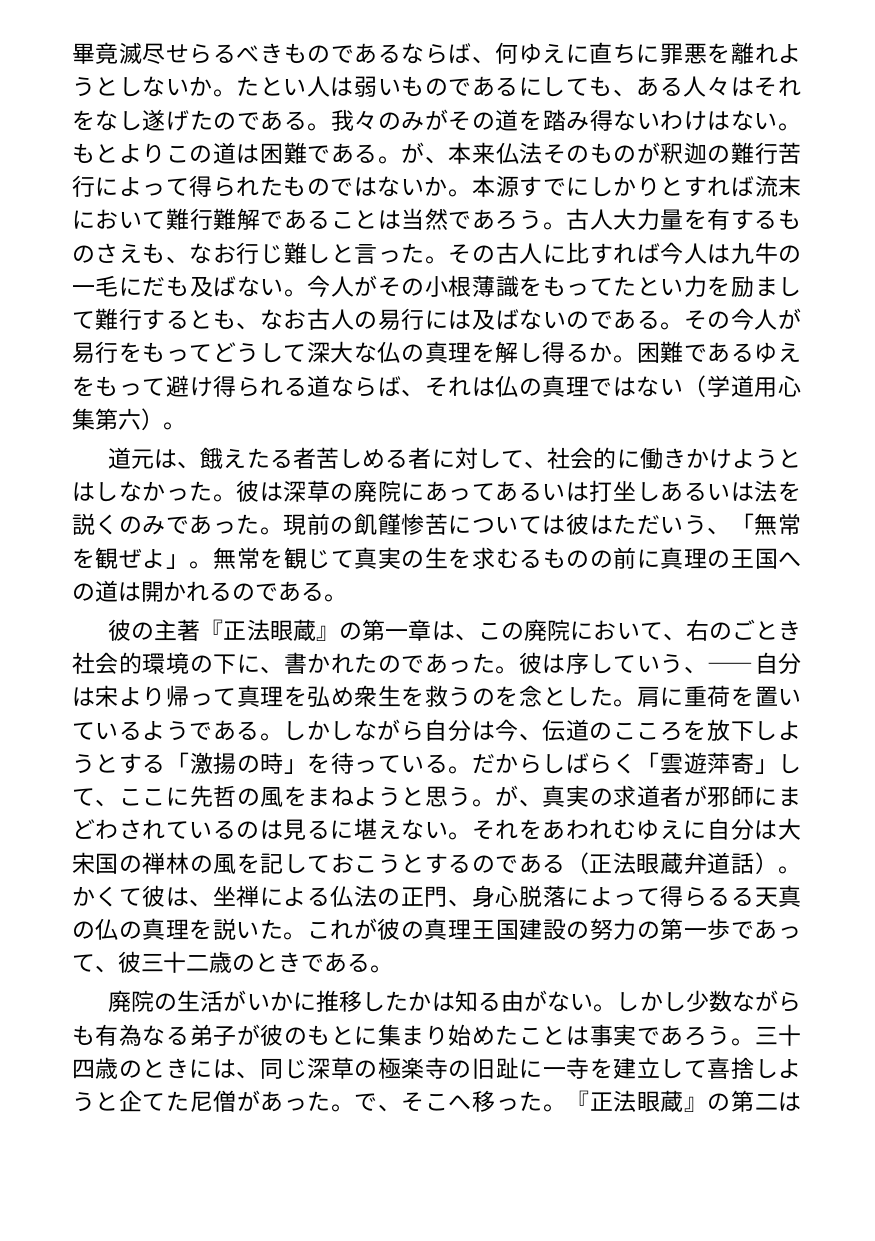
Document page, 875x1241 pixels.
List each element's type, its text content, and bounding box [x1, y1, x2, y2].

text 畢竟滅尽せらるべきものであるならば、何ゆえに直ちに罪悪を離れようとしないか。たとい人は弱いものであるにしても、ある人々はそれをなし遂げたのである。我々のみがその道を踏み得ないわけはない。もとよりこの道は困難である。が、本来仏法そのものが釈迦の難行苦行によって得られたものではないか。本源すでにしかりとすれば流末において難行難解であることは当然であろう。古人大力量を有するものさえも、なお行じ難しと言った。その古人に比すれば今人は九牛の一毛にだも及ばない。今人がその小根薄識をもってたとい力を励まして難行するとも、なお古人の易行には及ばないのである。その今人が易行をもってどうして深大な仏の真理を解し得るか。困難であるゆえをもって避け得られる道ならば、それは仏の真理ではない（学道用心集第六）。 [72, 36, 802, 435]
text 彼の主著『正法眼蔵』の第一章は、この廃院において、右のごとき社会的環境の下に、書かれたのであった。彼は序していう、――自分は宋より帰って真理を弘め衆生を救うのを念とした。肩に重荷を置いているようである。しかしながら自分は今、伝道のこころを放下しようとする「激揚の時」を待っている。だからしばらく「雲遊萍寄」して、ここに先哲の風をまねようと思う。が、真実の求道者が邪師にまどわされているのは見るに堪えない。それをあわれむゆえに自分は大宋国の禅林の風を記しておこうとするのである（正法眼蔵弁道話）。かくて彼は、坐禅による仏法の正門、身心脱落によって得らるる天真の仏の真理を説いた。これが彼の真理王国建設の努力の第一歩であって、彼三十二歳のときである。 [72, 613, 802, 978]
text 道元は、餓えたる者苦しめる者に対して、社会的に働きかけようとはしなかった。彼は深草の廃院にあってあるいは打坐しあるいは法を説くのみであった。現前の飢饉惨苦については彼はただいう、「無常を観ぜよ」。無常を観じて真実の生を求むるものの前に真理の王国への道は開かれるのである。 [72, 441, 802, 607]
text 廃院の生活がいかに推移したかは知る由がない。しかし少数ながらも有為なる弟子が彼のもとに集まり始めたことは事実であろう。三十四歳のときには、同じ深草の極楽寺の旧趾に一寺を建立して喜捨しようと企てた尼僧があった。で、そこへ移った。『正法眼蔵』の第二は [72, 984, 802, 1117]
